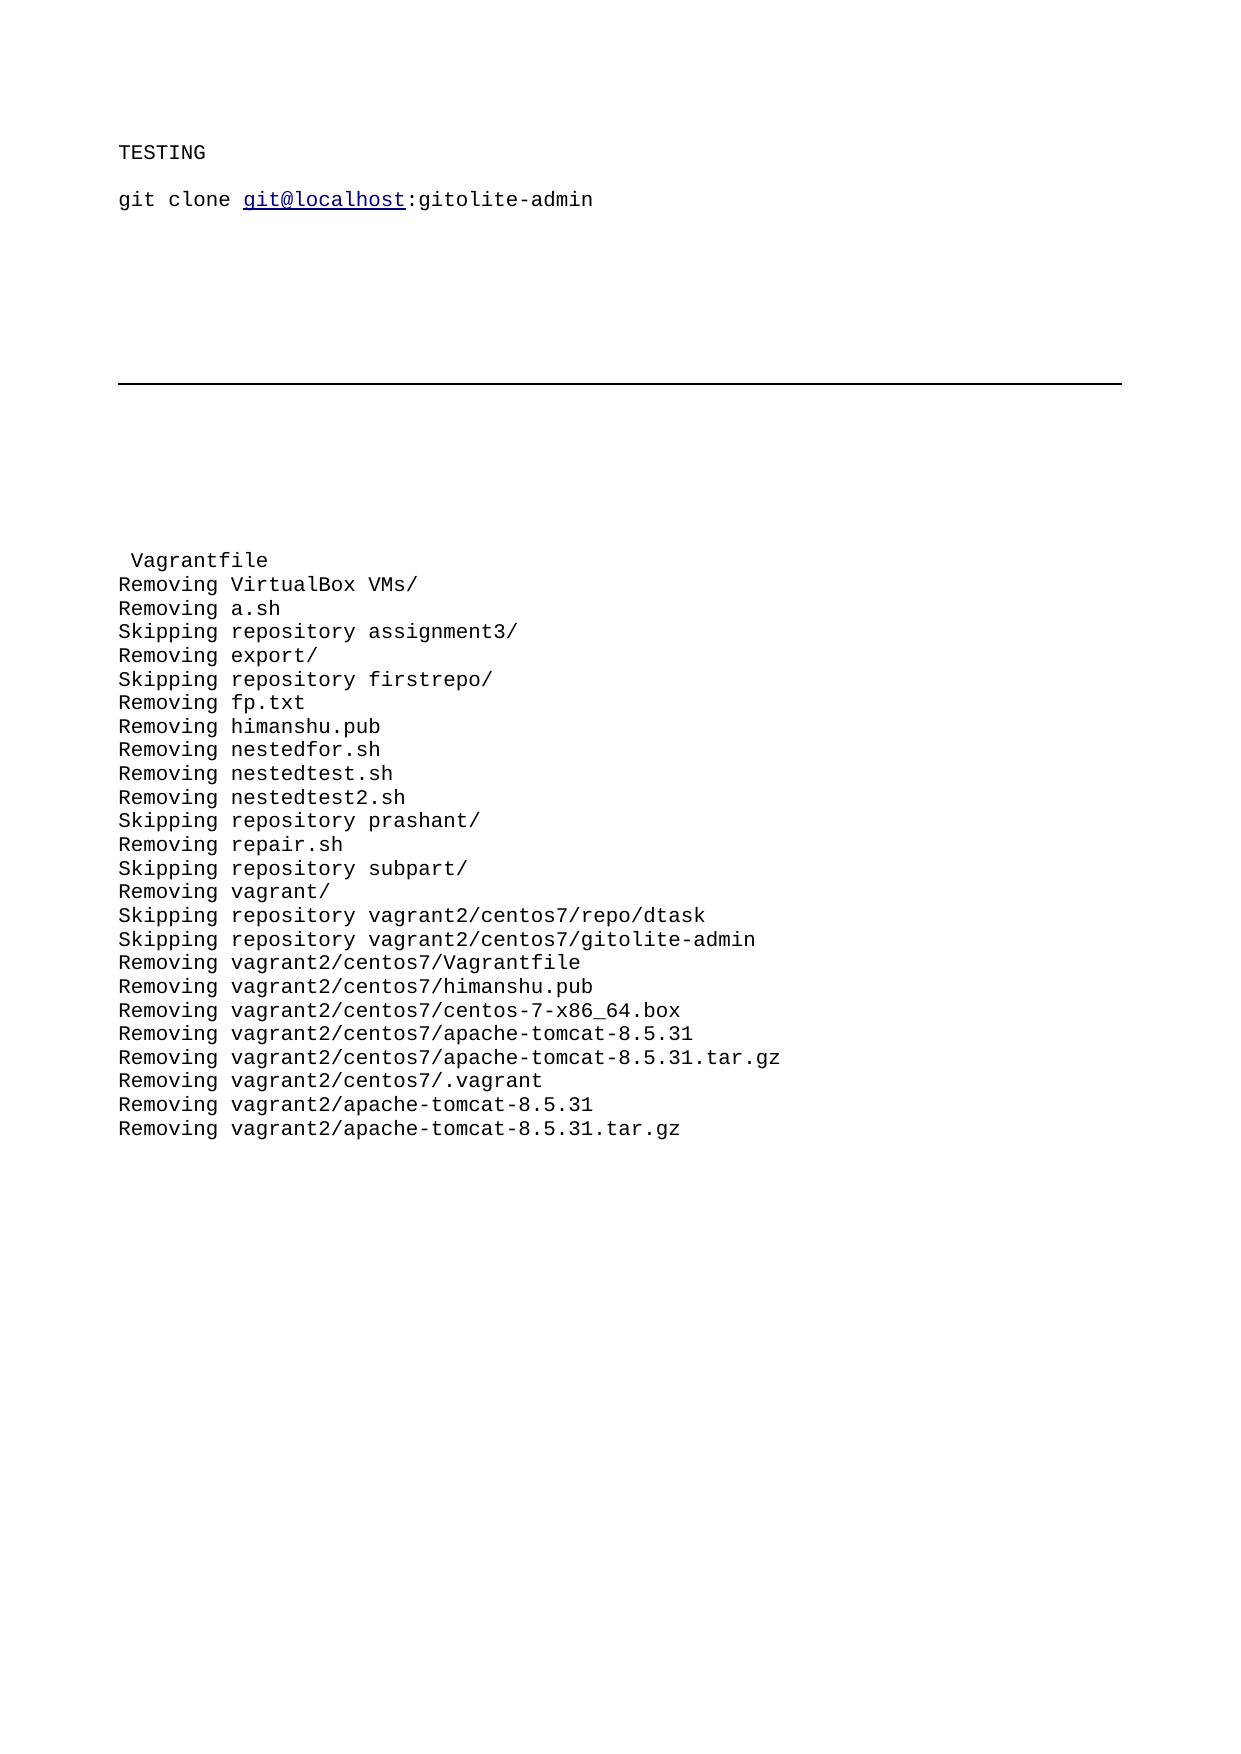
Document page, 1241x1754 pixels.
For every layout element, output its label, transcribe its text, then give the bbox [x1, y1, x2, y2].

text Removing export/ [118, 645, 1122, 668]
text Removing vagrant2/centos7/apache-tomcat-8.5.31.tar.gz [118, 1047, 1122, 1071]
text Skipping repository assignment3/ [118, 621, 1122, 645]
text Removing vagrant2/centos7/.vagrant [118, 1071, 1122, 1094]
text Removing vagrant2/apache-tomcat-8.5.31.tar.gz [118, 1118, 1122, 1141]
text Removing nestedtest.sh [118, 763, 1122, 787]
text Removing VirtualBox VMs/ [118, 574, 1122, 598]
text Removing vagrant2/centos7/himanshu.pub [118, 976, 1122, 999]
text Skipping repository prashant/ [118, 810, 1122, 834]
text Skipping repository vagrant2/centos7/repo/dtask [118, 905, 1122, 929]
text Removing nestedtest2.sh [118, 787, 1122, 810]
text Removing nestedfor.sh [118, 739, 1122, 763]
text Removing vagrant2/apache-tomcat-8.5.31 [118, 1094, 1122, 1118]
text Skipping repository vagrant2/centos7/gitolite-admin [118, 929, 1122, 952]
text Removing a.sh [118, 598, 1122, 621]
text Removing vagrant2/centos7/Vagrantfile [118, 952, 1122, 976]
text Removing fp.txt [118, 692, 1122, 716]
text Skipping repository firstrepo/ [118, 668, 1122, 692]
text Removing repair.sh [118, 834, 1122, 858]
text Skipping repository subpart/ [118, 858, 1122, 881]
text Removing vagrant/ [118, 881, 1122, 905]
text git clone git@localhost:gitolite-admin [118, 189, 1122, 213]
text Vagrantfile [118, 550, 1122, 574]
text TESTING [118, 142, 1122, 165]
text Removing vagrant2/centos7/centos-7-x86_64.box [118, 999, 1122, 1023]
text Removing himanshu.pub [118, 716, 1122, 739]
text Removing vagrant2/centos7/apache-tomcat-8.5.31 [118, 1023, 1122, 1047]
